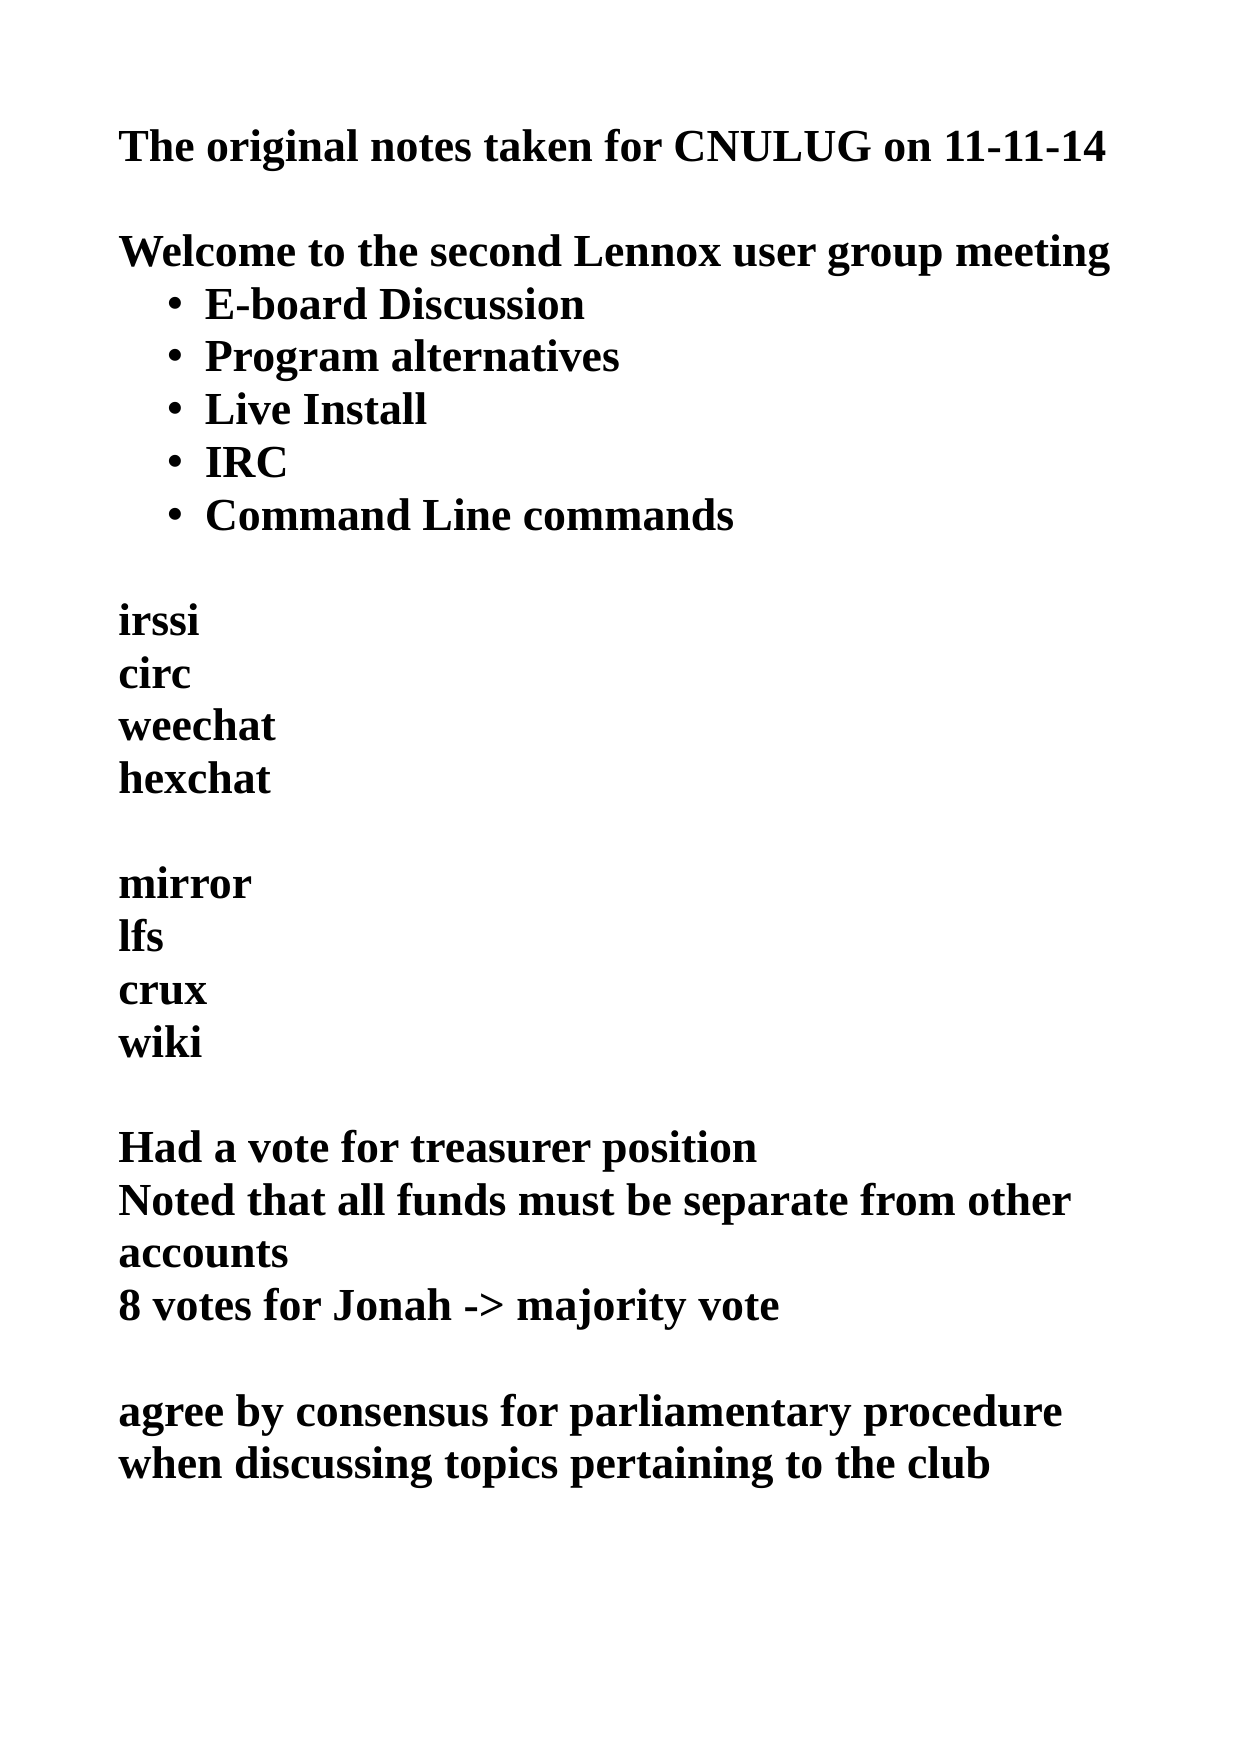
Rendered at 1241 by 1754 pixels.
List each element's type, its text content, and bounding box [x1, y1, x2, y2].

list IRC [167, 434, 1122, 487]
text Had a vote for treasurer position [118, 1119, 1122, 1172]
text Welcome to the second Lennox user group meeting [118, 223, 1122, 276]
text irssi [118, 592, 1122, 645]
text lfs [118, 909, 1122, 961]
list Command Line commands [167, 487, 1122, 540]
text weechat [118, 698, 1122, 751]
list Program alternatives [167, 329, 1122, 382]
text circ [118, 645, 1122, 698]
text mirror [118, 856, 1122, 909]
text hexchat [118, 751, 1122, 803]
text wiki [118, 1014, 1122, 1067]
text The original notes taken for CNULUG on 11-11-14 [118, 118, 1122, 171]
text crux [118, 961, 1122, 1014]
text agree by consensus for parliamentary procedure when discussing topics pertaining to the club [118, 1383, 1122, 1488]
list E-board Discussion [167, 276, 1122, 329]
text 8 votes for Jonah -> majority vote [118, 1278, 1122, 1330]
list Live Install [167, 382, 1122, 434]
text Noted that all funds must be separate from other accounts [118, 1172, 1122, 1278]
